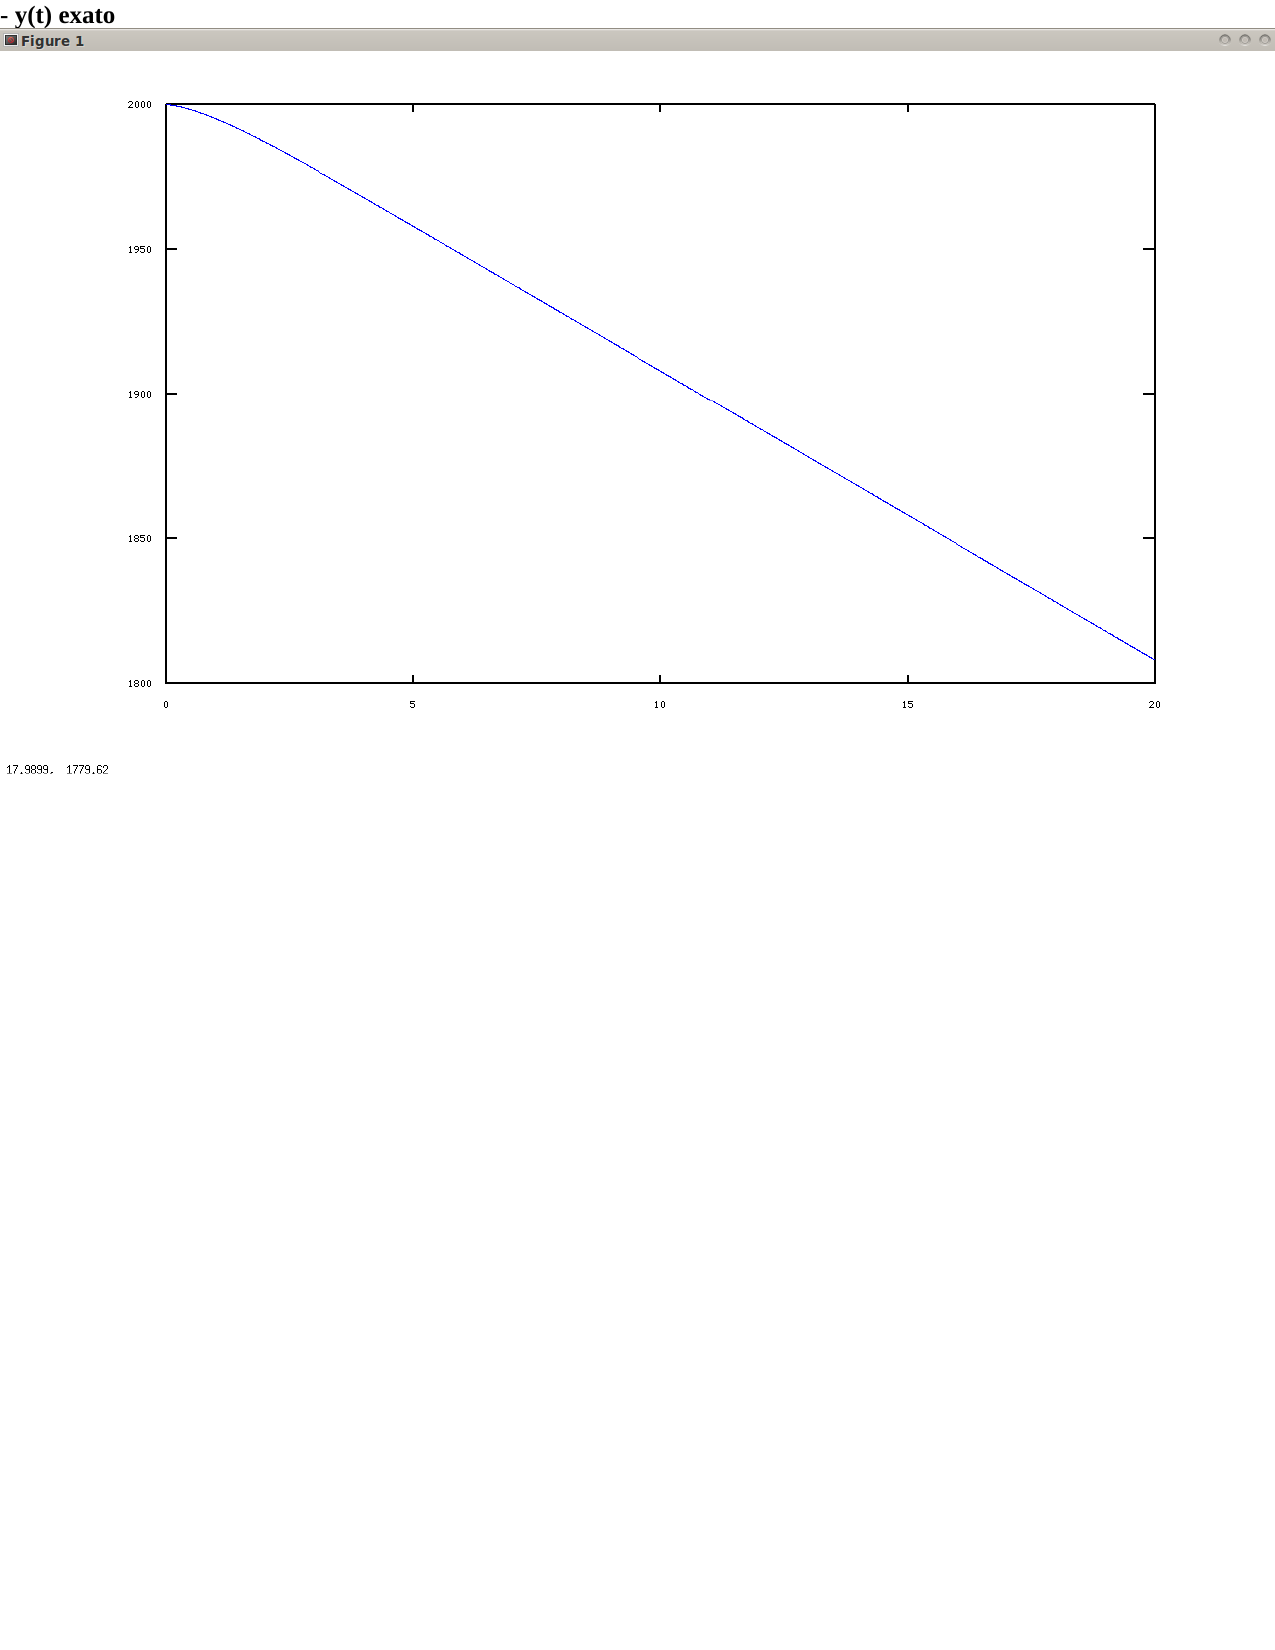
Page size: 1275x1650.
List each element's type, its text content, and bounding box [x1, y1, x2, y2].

picture [0, 28, 1275, 774]
text - y(t) exato [0, 0, 1275, 28]
